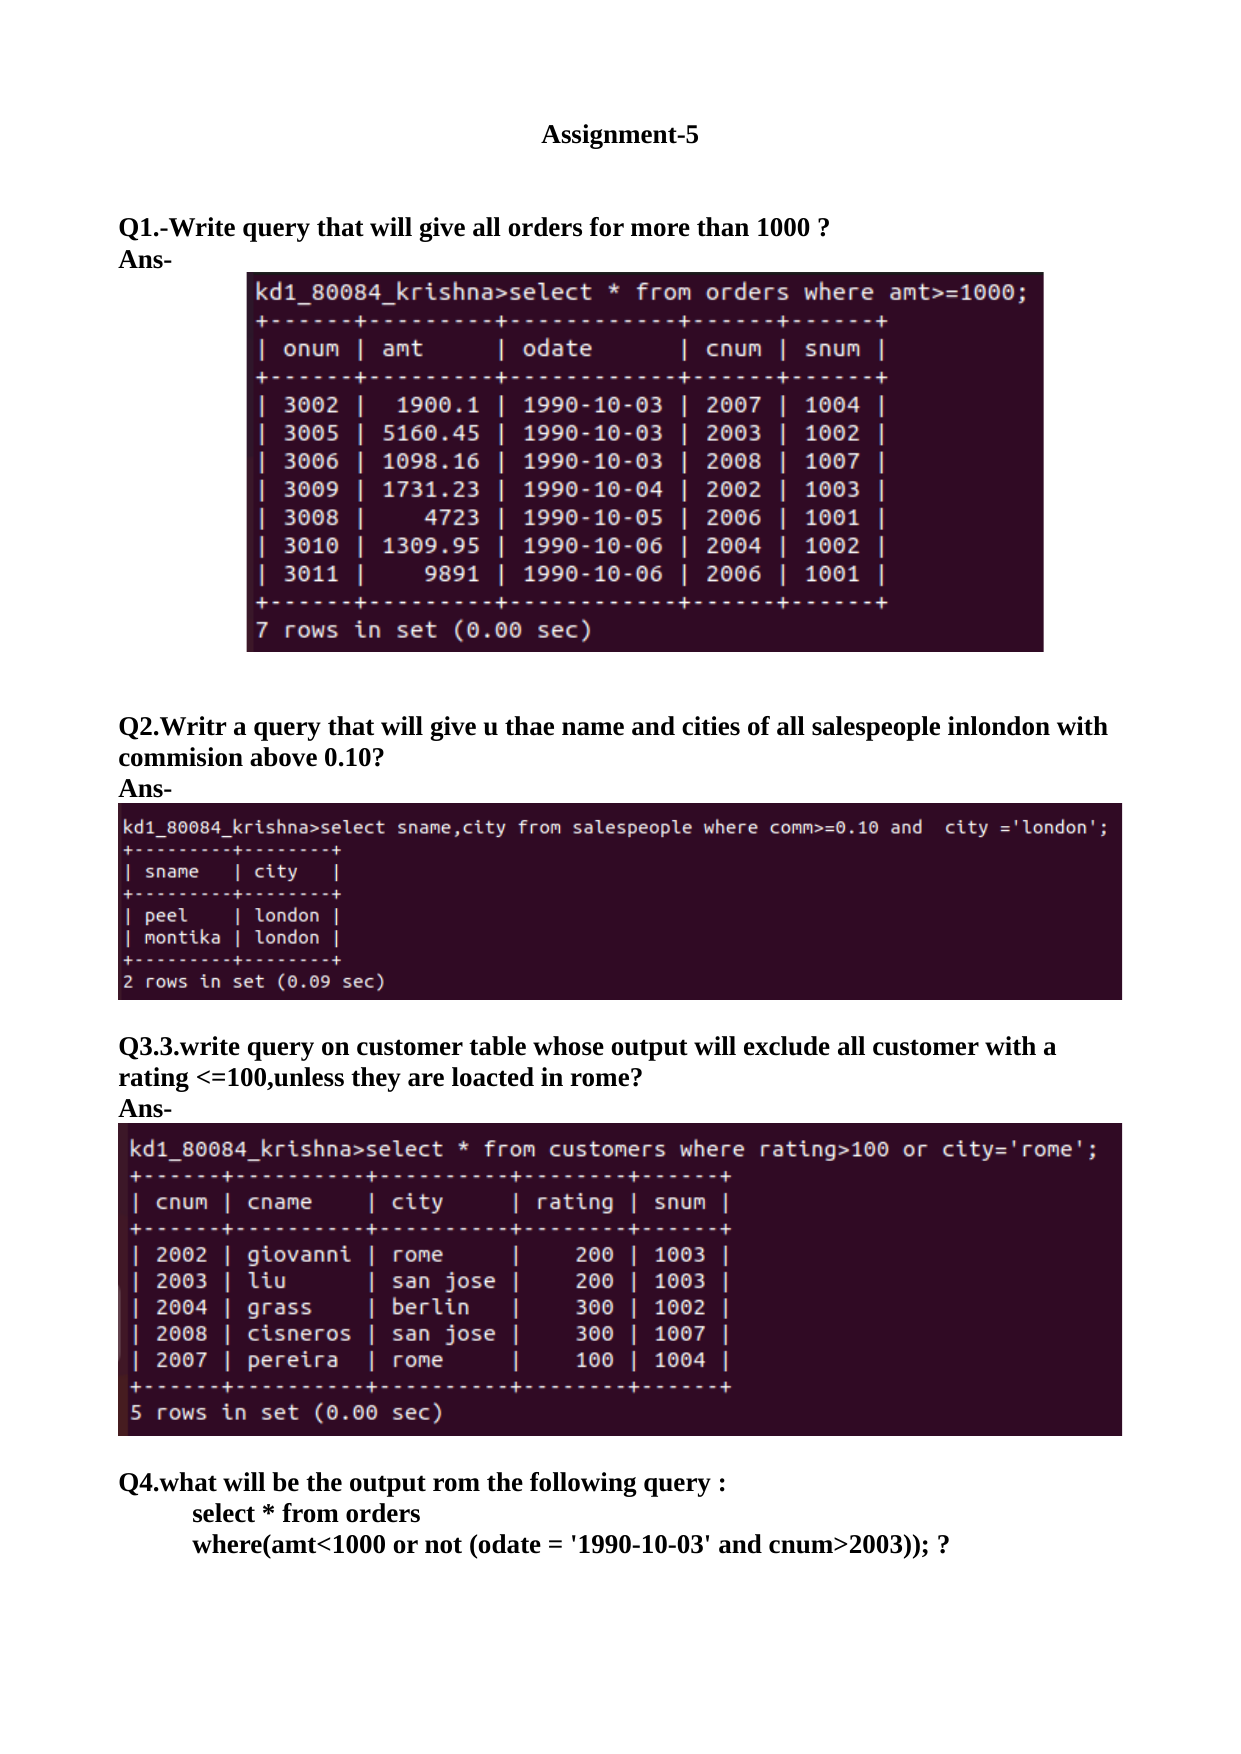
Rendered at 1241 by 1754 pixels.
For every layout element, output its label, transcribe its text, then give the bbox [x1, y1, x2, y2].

text Ans- [118, 243, 1122, 274]
text Q4.what will be the output rom the following query : [118, 1466, 1122, 1497]
text Assignment-5 [118, 118, 1122, 149]
picture [118, 1123, 1123, 1436]
text Q3.3.write query on customer table whose output will exclude all customer with a rating <=100,unless they are loacted in rome? [118, 1030, 1122, 1093]
picture [246, 272, 1044, 652]
text select * from orders [118, 1497, 1122, 1528]
text Ans- [118, 1093, 1122, 1123]
text Q2.Writr a query that will give u thae name and cities of all salespeople inlondon with commision above 0.10? [118, 710, 1122, 772]
text Q1.-Write query that will give all orders for more than 1000 ? [118, 212, 1122, 243]
text Ans- [118, 772, 1122, 803]
picture [118, 803, 1123, 1000]
text where(amt<1000 or not (odate = '1990-10-03' and cnum>2003)); ? [118, 1528, 1122, 1560]
